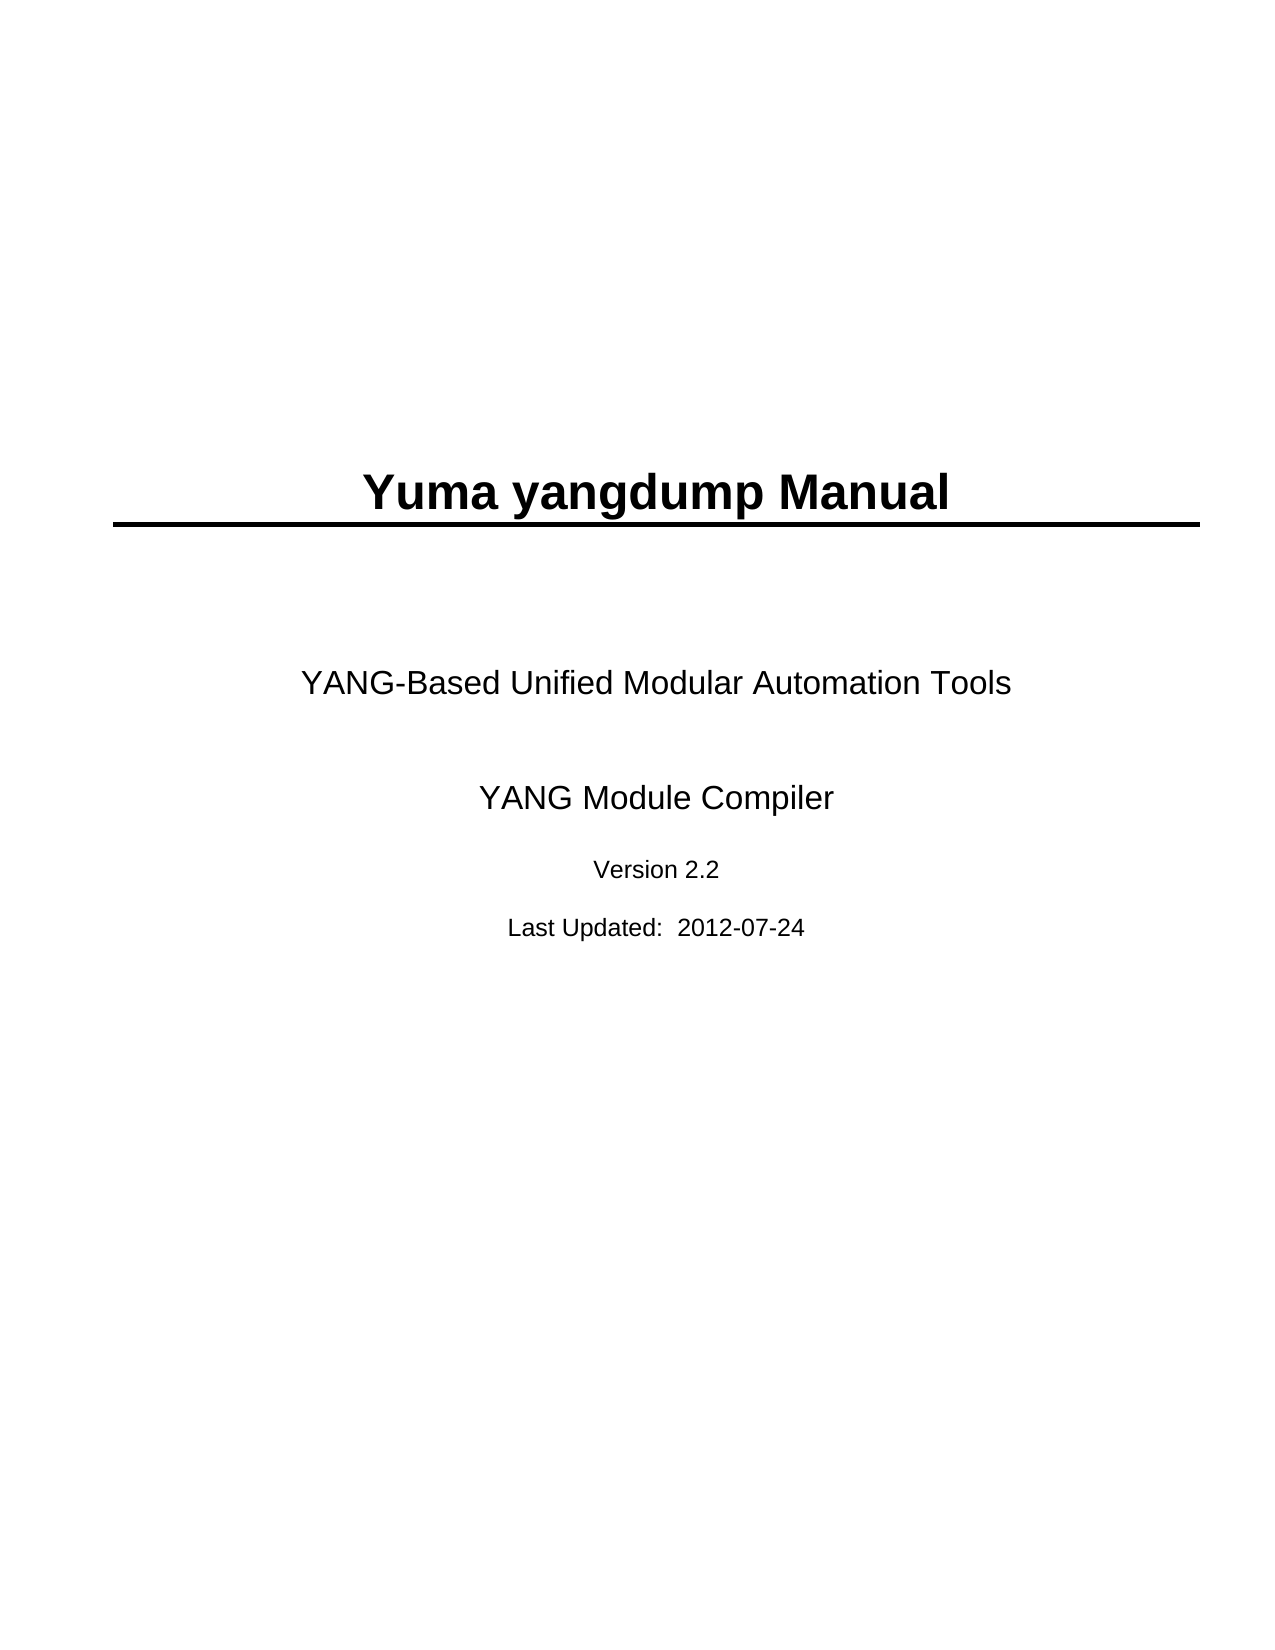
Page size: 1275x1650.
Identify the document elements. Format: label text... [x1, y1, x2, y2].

text Version 2.2 [112, 855, 1200, 884]
title Yuma yangdump Manual [112, 462, 1200, 527]
text YANG-Based Unified Modular Automation Tools [112, 663, 1200, 701]
text Last Updated: 2012-07-24 [112, 913, 1200, 941]
text YANG Module Compiler [112, 778, 1200, 817]
